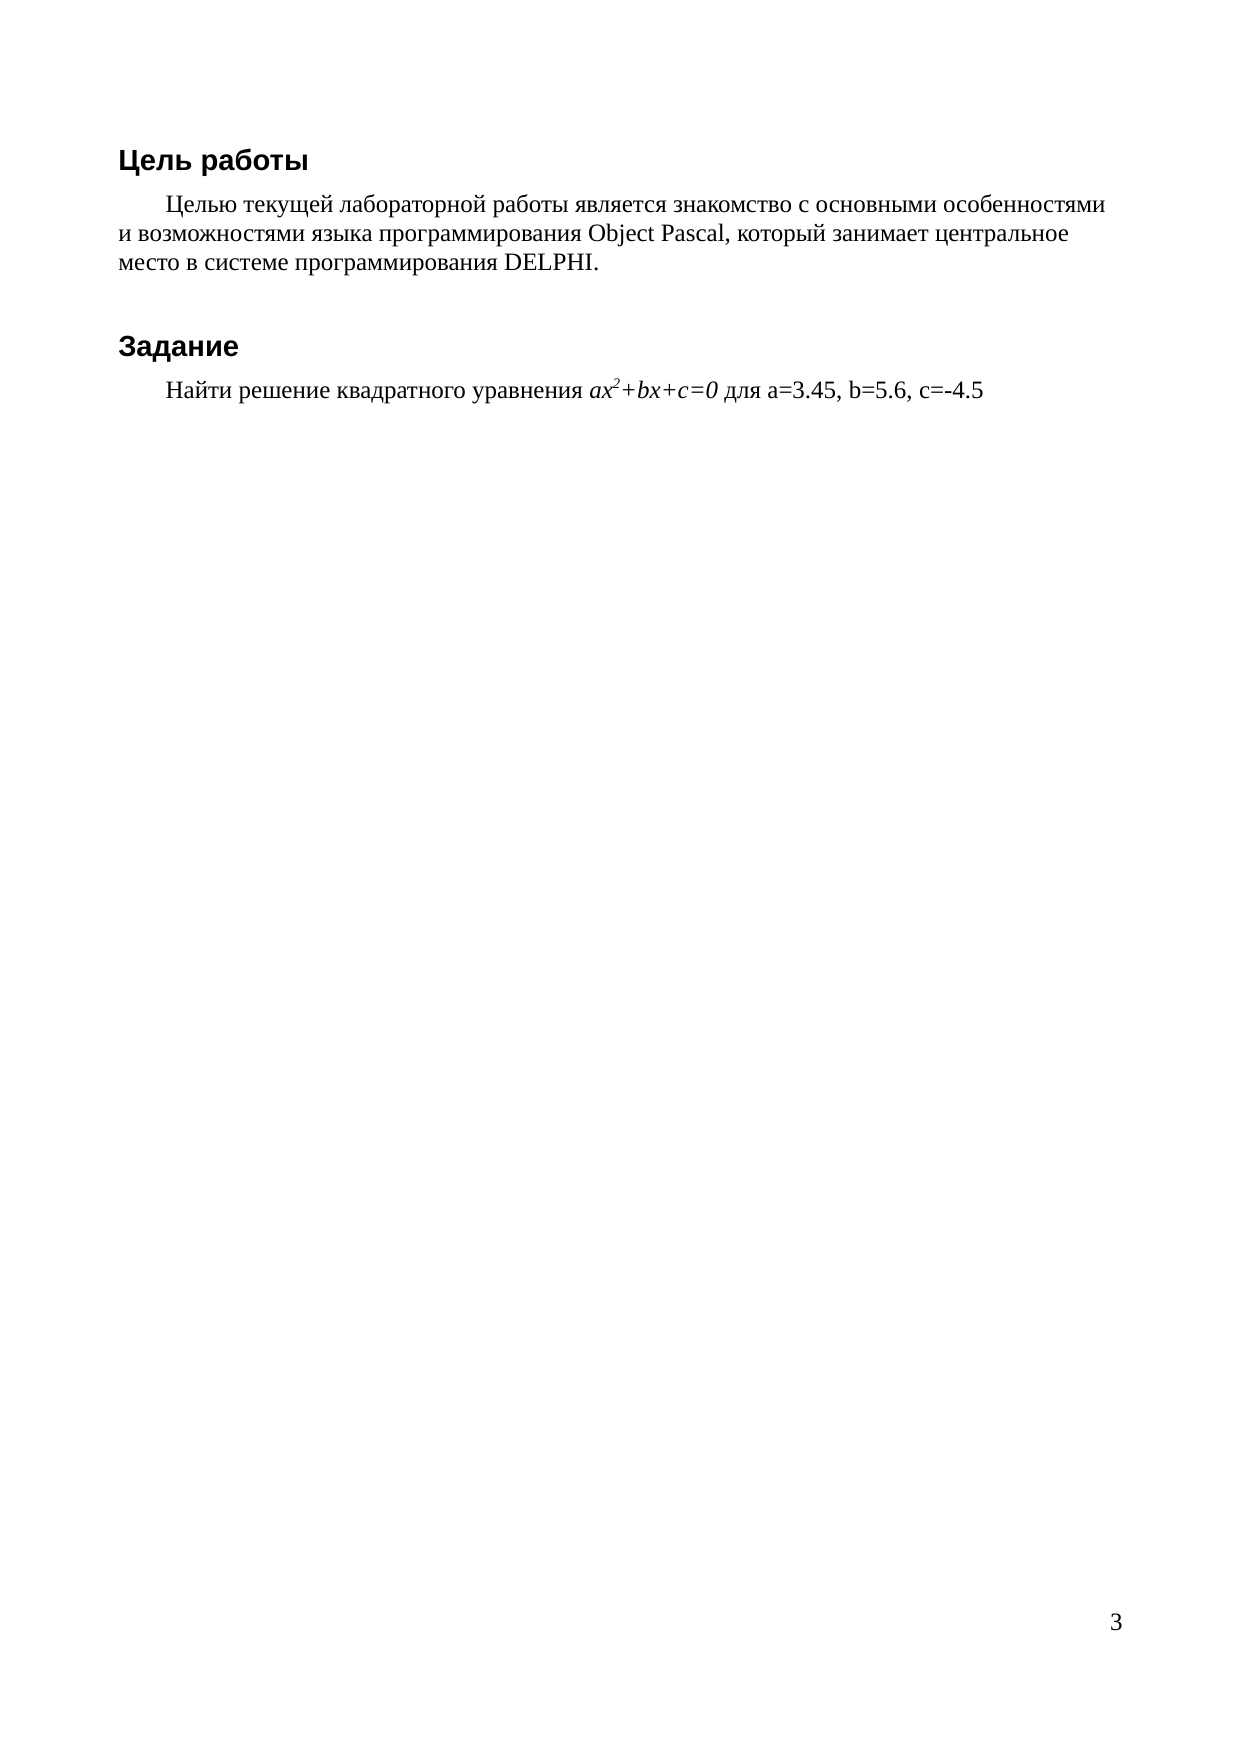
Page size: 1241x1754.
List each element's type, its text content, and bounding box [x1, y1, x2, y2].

subtitle Цель работы [118, 143, 1122, 177]
text Целью текущей лабораторной работы является знакомство с основными особенностями и возможностями языка программирования Object Pascal, который занимает центральное место в системе программирования DELPHI. [118, 189, 1122, 275]
subtitle Задание [118, 329, 1122, 363]
text Найти решение квадратного уравнения ax2+bx+c=0 для a=3.45, b=5.6, c=-4.5 [118, 375, 1122, 404]
